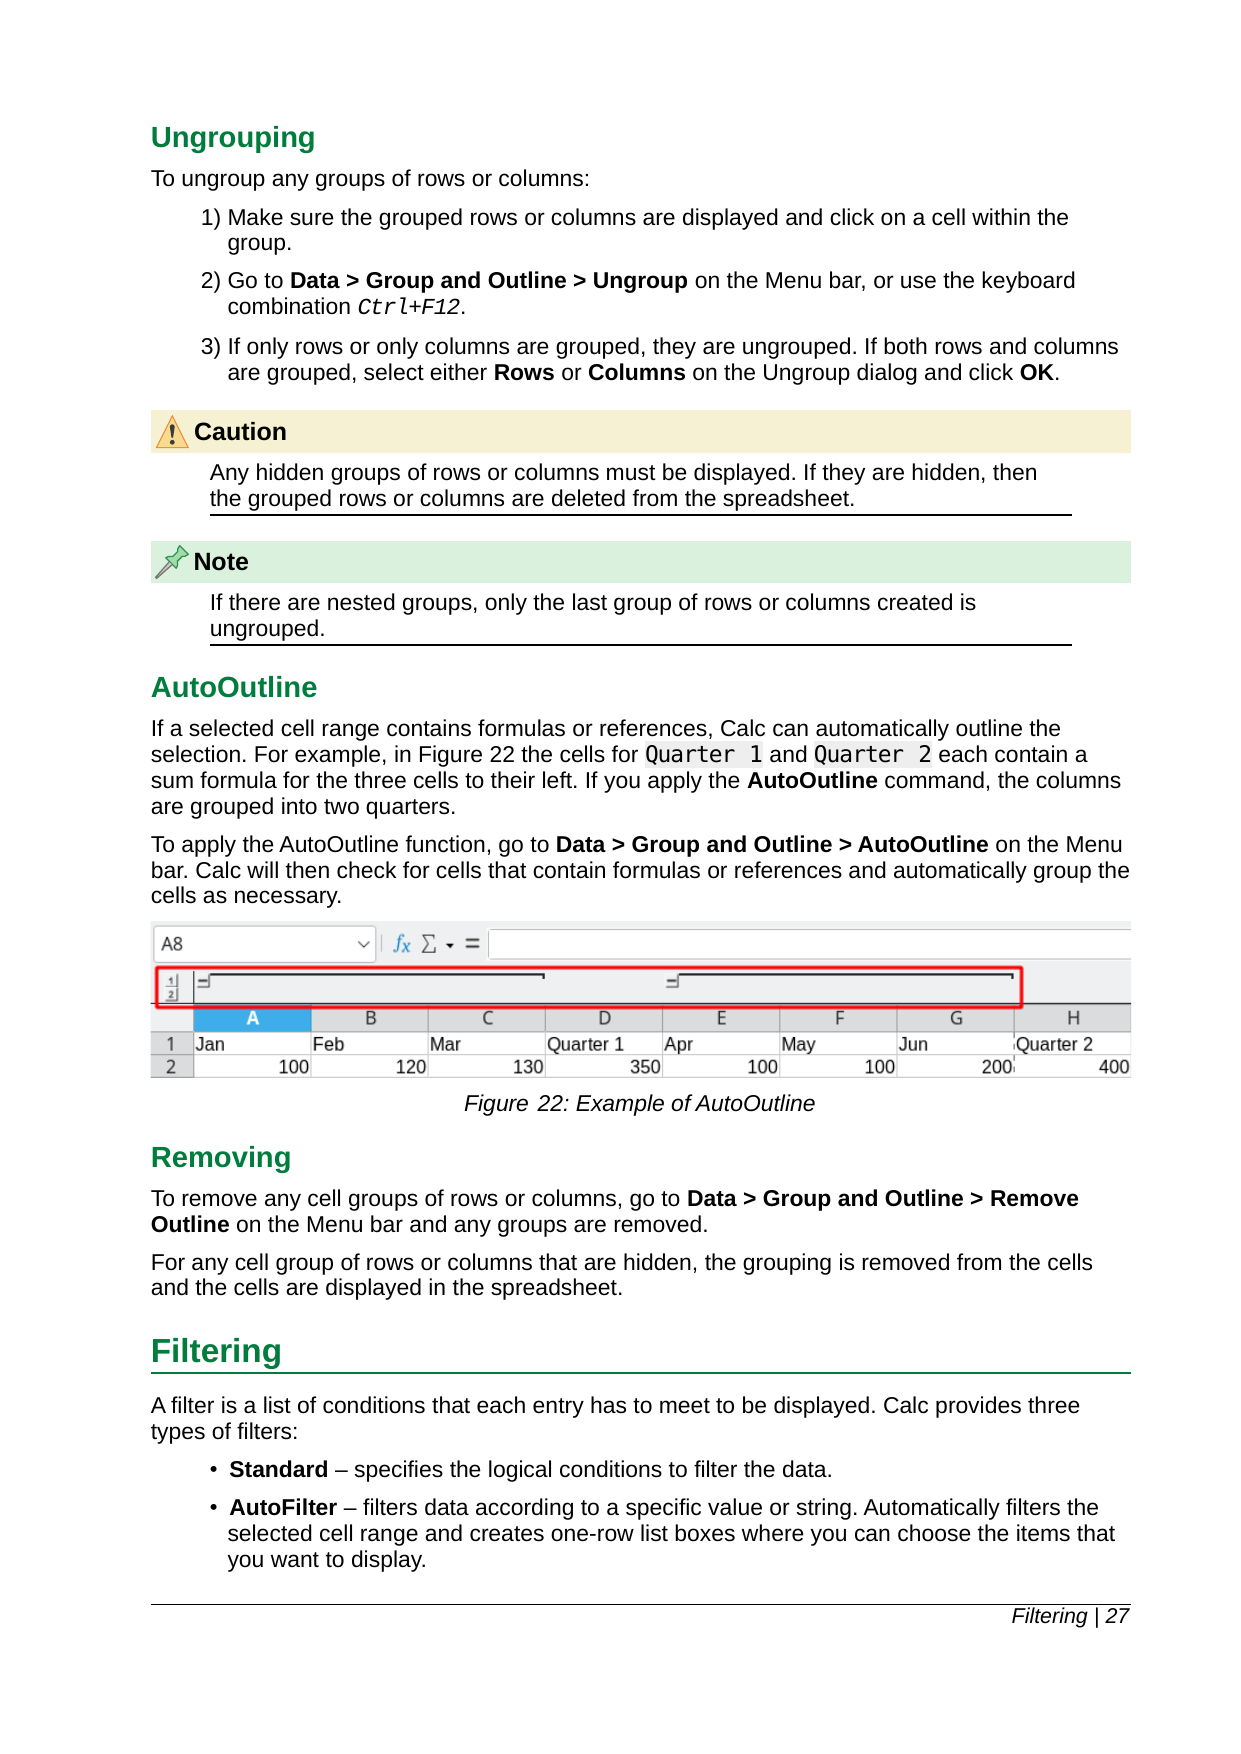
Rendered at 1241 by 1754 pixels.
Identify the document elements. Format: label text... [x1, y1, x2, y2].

text Figure 22: Example of AutoOutline [151, 1090, 1131, 1116]
list If only rows or only columns are grouped, they are ungrouped. If both rows and columns are grouped, select either Rows or Columns on the Ungroup dialog and click OK. [227, 334, 1131, 385]
subtitle Removing [151, 1141, 1131, 1173]
text To apply the AutoOutline function, go to Data > Group and Outline > AutoOutline on the Menu bar. Calc will then check for cells that contain formulas or references and automatically group the cells as necessary. [151, 832, 1131, 909]
subtitle Note [193, 541, 1131, 583]
list Make sure the grouped rows or columns are displayed and click on a cell within the group. [227, 204, 1131, 255]
list AutoFilter – filters data according to a specific value or string. Automatically filters the selected cell range and creates one-row list boxes where you can choose the items that you want to display. [209, 1495, 1131, 1572]
text If there are nested groups, only the last group of rows or columns created is ungrouped. [209, 590, 1072, 646]
list A filter is a list of conditions that each entry has to meet to be displayed. Calc provides three types of filters: [151, 1393, 1131, 1444]
text To remove any cell groups of rows or columns, go to Data > Group and Outline > Remove Outline on the Menu bar and any groups are removed. [151, 1186, 1131, 1237]
list To ungroup any groups of rows or columns: [151, 166, 1131, 192]
subtitle AutoOutline [151, 671, 1131, 703]
picture [150, 921, 1132, 1078]
subtitle Ungrouping [151, 121, 1131, 154]
subtitle Caution [151, 410, 1131, 453]
list Go to Data > Group and Outline > Ungroup on the Menu bar, or use the keyboard combination Ctrl+F12. [227, 268, 1131, 321]
subtitle Filtering [151, 1332, 1131, 1372]
text Any hidden groups of rows or columns must be displayed. If they are hidden, then the grouped rows or columns are deleted from the spreadsheet. [209, 459, 1072, 516]
list Standard – specifies the logical conditions to filter the data. [209, 1457, 1131, 1482]
text For any cell group of rows or columns that are hidden, the grouping is removed from the cells and the cells are displayed in the spreadsheet. [151, 1249, 1131, 1301]
text If a selected cell range contains formulas or references, Calc can automatically outline the selection. For example, in Figure 22 the cells for Quarter 1 and Quarter 2 each contain a sum formula for the three cells to their left. If you apply the AutoOutline command, the columns are grouped into two quarters. [151, 716, 1131, 819]
